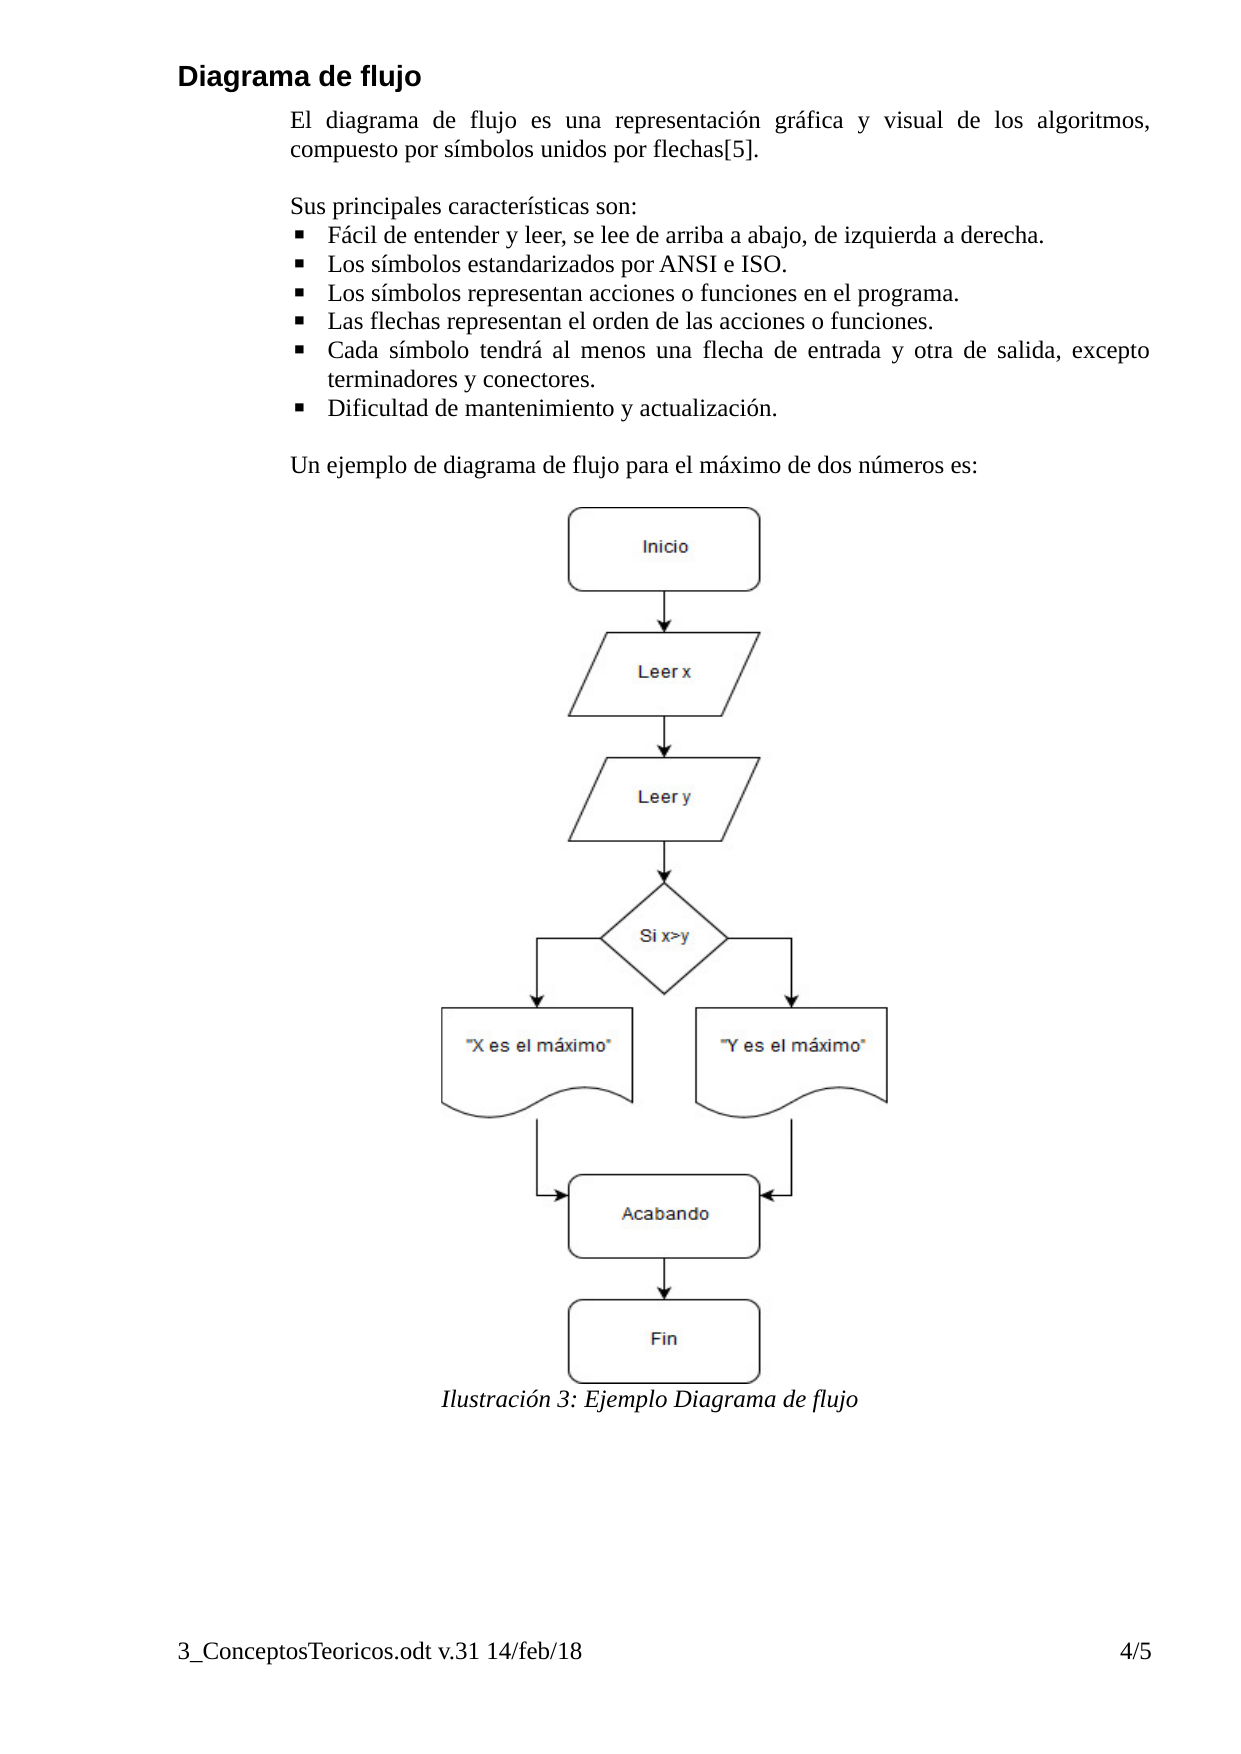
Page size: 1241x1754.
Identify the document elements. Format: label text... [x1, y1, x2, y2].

text Ilustración 3: Ejemplo Diagrama de flujo [441, 1384, 888, 1412]
list Las flechas representan el orden de las acciones o funciones. [290, 306, 1152, 335]
list Fácil de entender y leer, se lee de arriba a abajo, de izquierda a derecha. [290, 220, 1152, 249]
list El diagrama de flujo es una representación gráfica y visual de los algoritmos, compuesto por símbolos unidos por flechas[5]. [252, 105, 1152, 163]
list Cada símbolo tendrá al menos una flecha de entrada y otra de salida, excepto terminadores y conectores. [290, 335, 1152, 393]
list Dificultad de mantenimiento y actualización. [290, 393, 1152, 421]
list Los símbolos representan acciones o funciones en el programa. [290, 278, 1152, 306]
list Sus principales características son: [252, 191, 1152, 220]
picture [441, 507, 888, 1384]
list Un ejemplo de diagrama de flujo para el máximo de dos números es: [252, 450, 1152, 479]
subtitle Diagrama de flujo [177, 59, 1152, 93]
list Los símbolos estandarizados por ANSI e ISO. [290, 249, 1152, 278]
